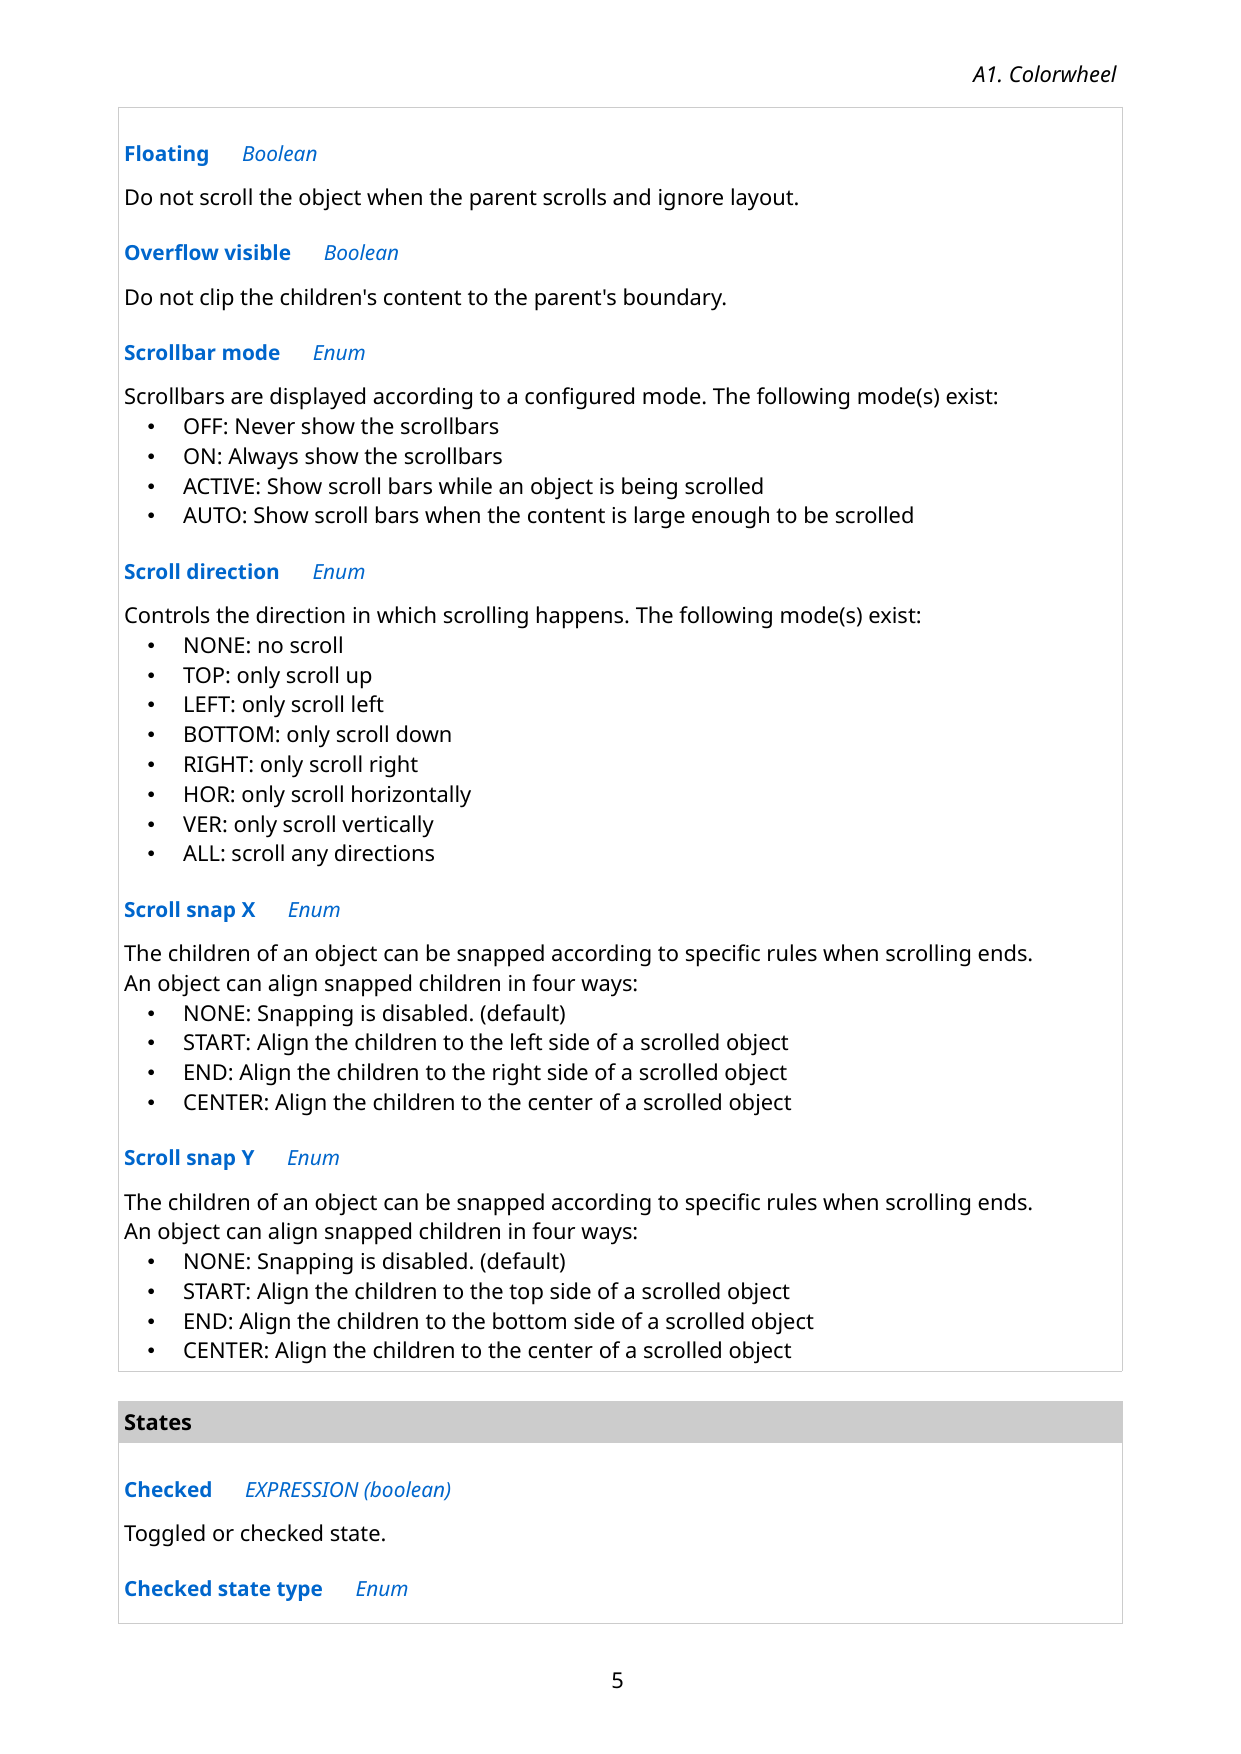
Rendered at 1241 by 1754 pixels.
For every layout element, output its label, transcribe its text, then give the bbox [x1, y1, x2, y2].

table_cell Floating Boolean Do not scroll the object when the parent scrolls and ignore layout. Overflow visible Boolean Do not clip the children's content to the parent's boundary. Scrollbar mode Enum Scrollbars are displayed according to a configured mode. The following mode(s) exist: OFF: Never show the scrollbars ON: Always show the scrollbars ACTIVE: Show scroll bars while an object is being scrolled AUTO: Show scroll bars when the content is large enough to be scrolled Scroll direction Enum Controls the direction in which scrolling happens. The following mode(s) exist: NONE: no scroll TOP: only scroll up LEFT: only scroll left BOTTOM: only scroll down RIGHT: only scroll right HOR: only scroll horizontally VER: only scroll vertically ALL: scroll any directions Scroll snap X Enum The children of an object can be snapped according to specific rules when scrolling ends. An object can align snapped children in four ways: NONE: Snapping is disabled. (default) START: Align the children to the left side of a scrolled object END: Align the children to the right side of a scrolled object CENTER: Align the children to the center of a scrolled object Scroll snap Y Enum The children of an object can be snapped according to specific rules when scrolling ends. An object can align snapped children in four ways: NONE: Snapping is disabled. (default) START: Align the children to the top side of a scrolled object END: Align the children to the bottom side of a scrolled object CENTER: Align the children to the center of a scrolled object [119, 108, 1122, 1371]
table_header States [119, 1402, 1122, 1442]
table_cell Checked EXPRESSION (boolean) Toggled or checked state. Checked state type Enum [119, 1443, 1122, 1623]
